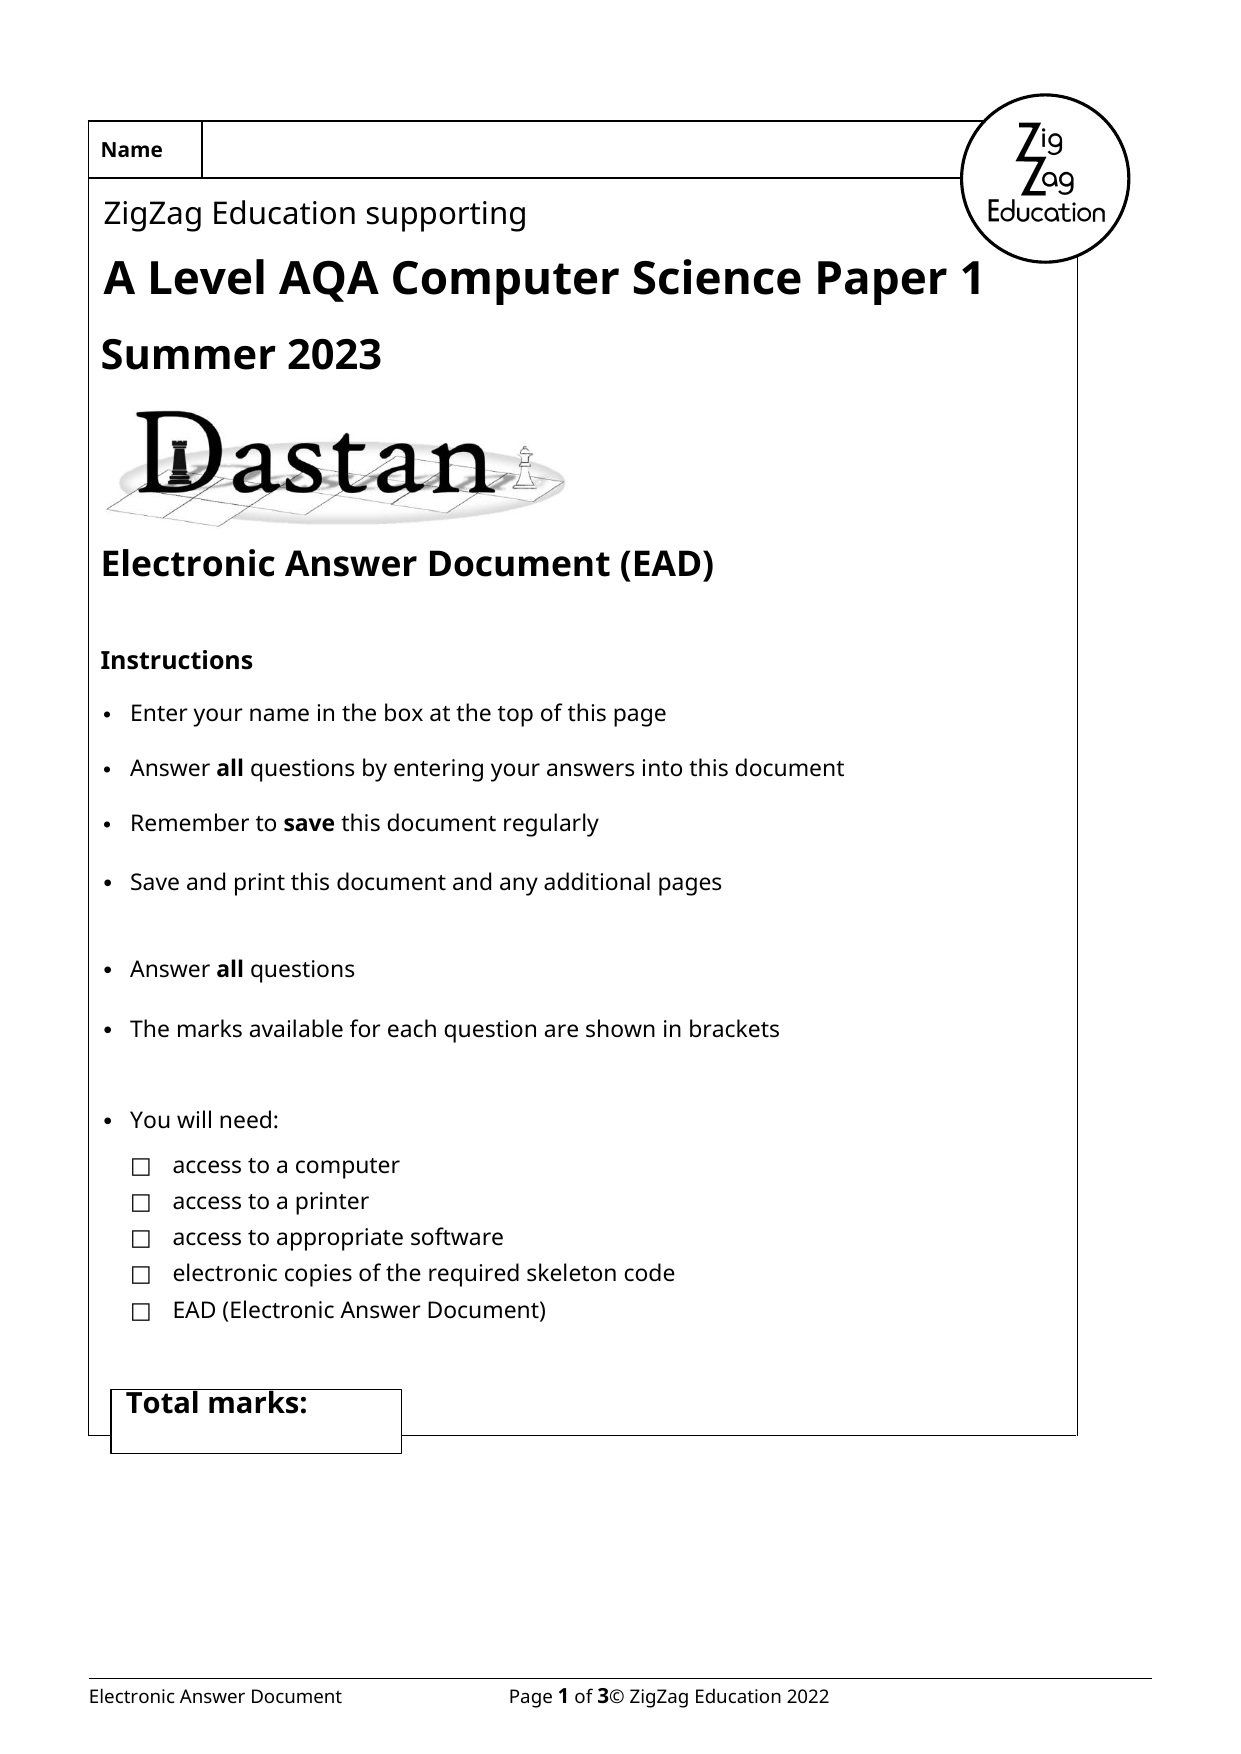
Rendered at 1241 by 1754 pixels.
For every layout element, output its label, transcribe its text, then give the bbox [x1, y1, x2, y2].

picture [987, 115, 1106, 230]
table_header [203, 122, 980, 177]
picture [99, 394, 572, 543]
table_header Name [89, 122, 201, 177]
table_cell ZigZag Education supporting A Level AQA Computer Science Paper 1 Summer 2023 Electronic Answer Document (EAD) Instructions ∙ Enter your name in the box at the top of this page ∙ Answer all questions by entering your answers into this document ∙ Remember to save this document regularly ∙ Save and print this document and any additional pages ∙ Answer all questions ∙ The marks available for each question are shown in brackets ∙ You will need: □ access to a computer □ access to a printer □ access to appropriate software □ electronic copies of the required skeleton code □ EAD (Electronic Answer Document) [89, 179, 1077, 1435]
